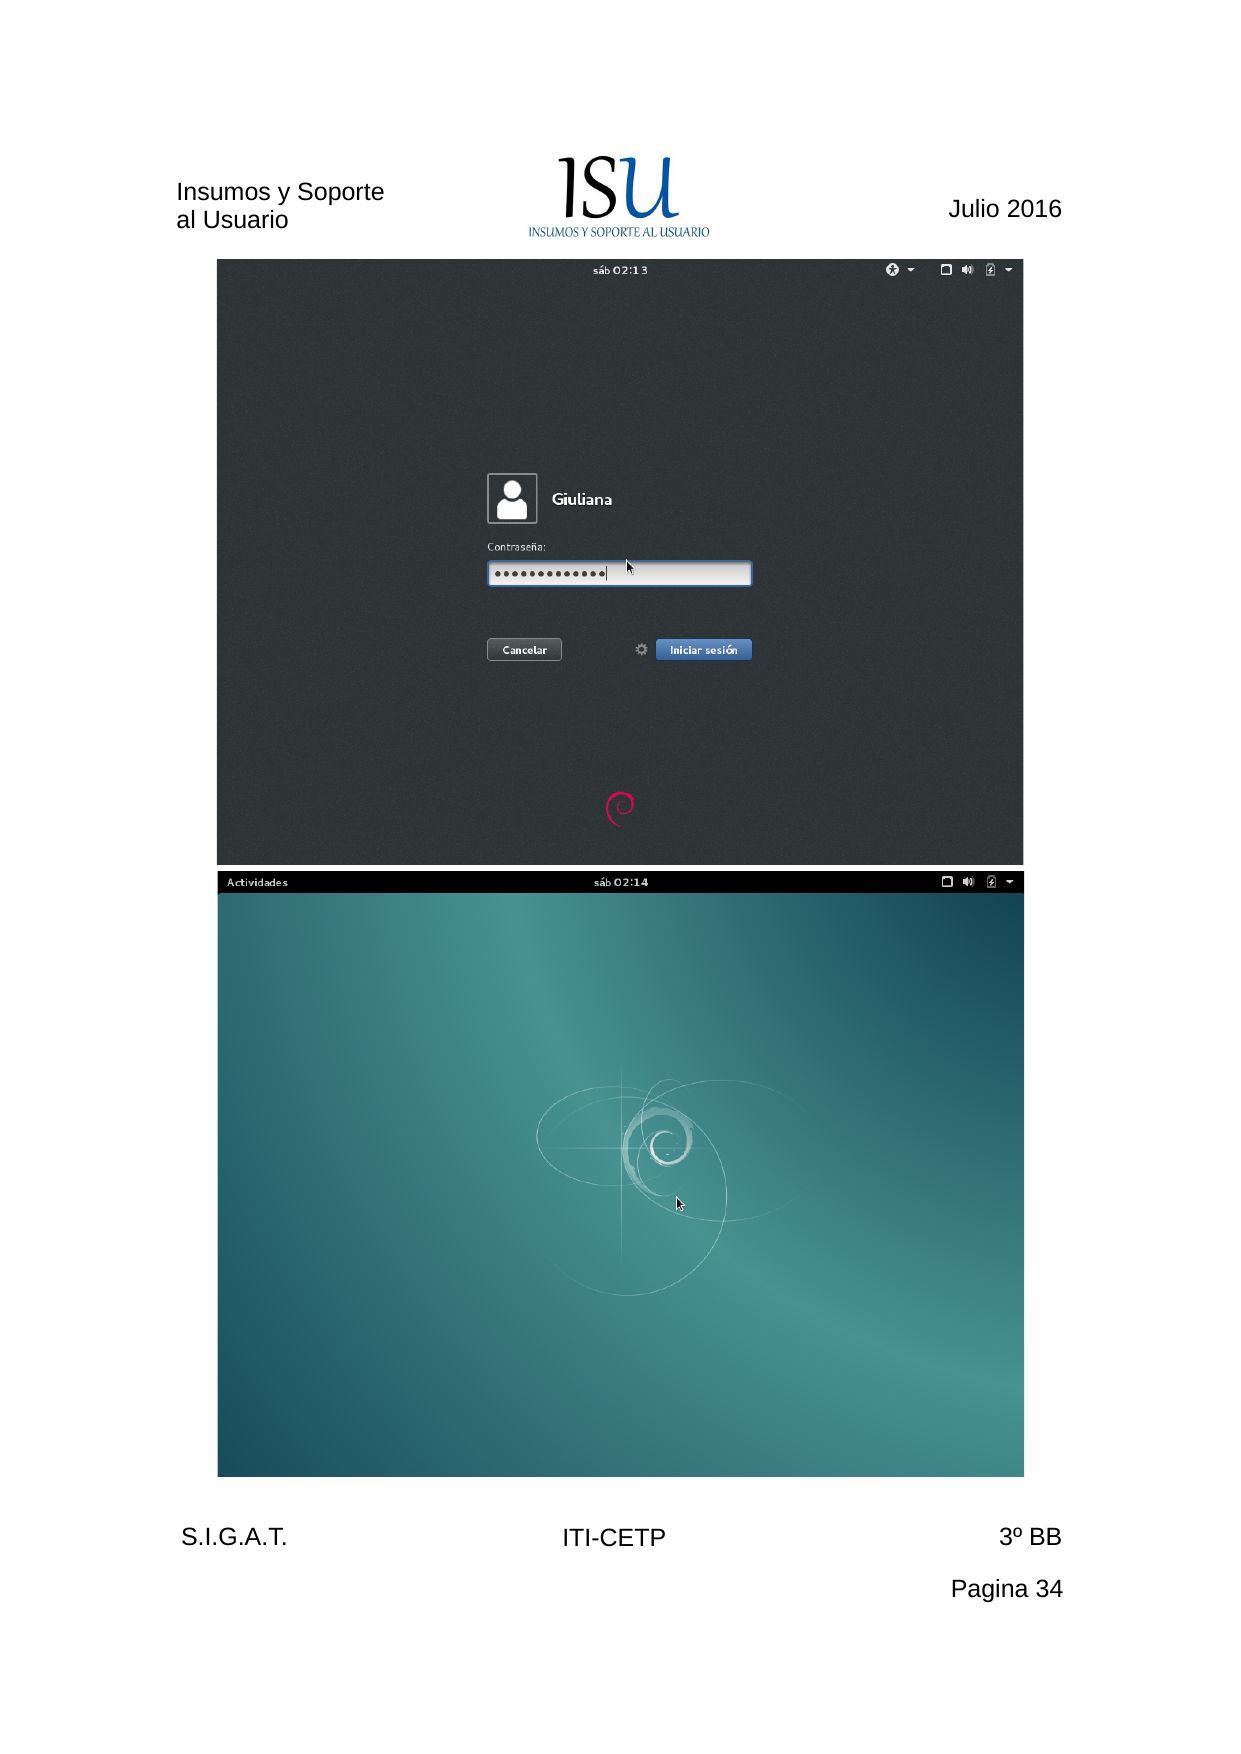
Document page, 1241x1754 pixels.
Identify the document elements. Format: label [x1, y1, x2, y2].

picture [216, 259, 1024, 865]
picture [217, 871, 1025, 1477]
picture [517, 138, 723, 252]
